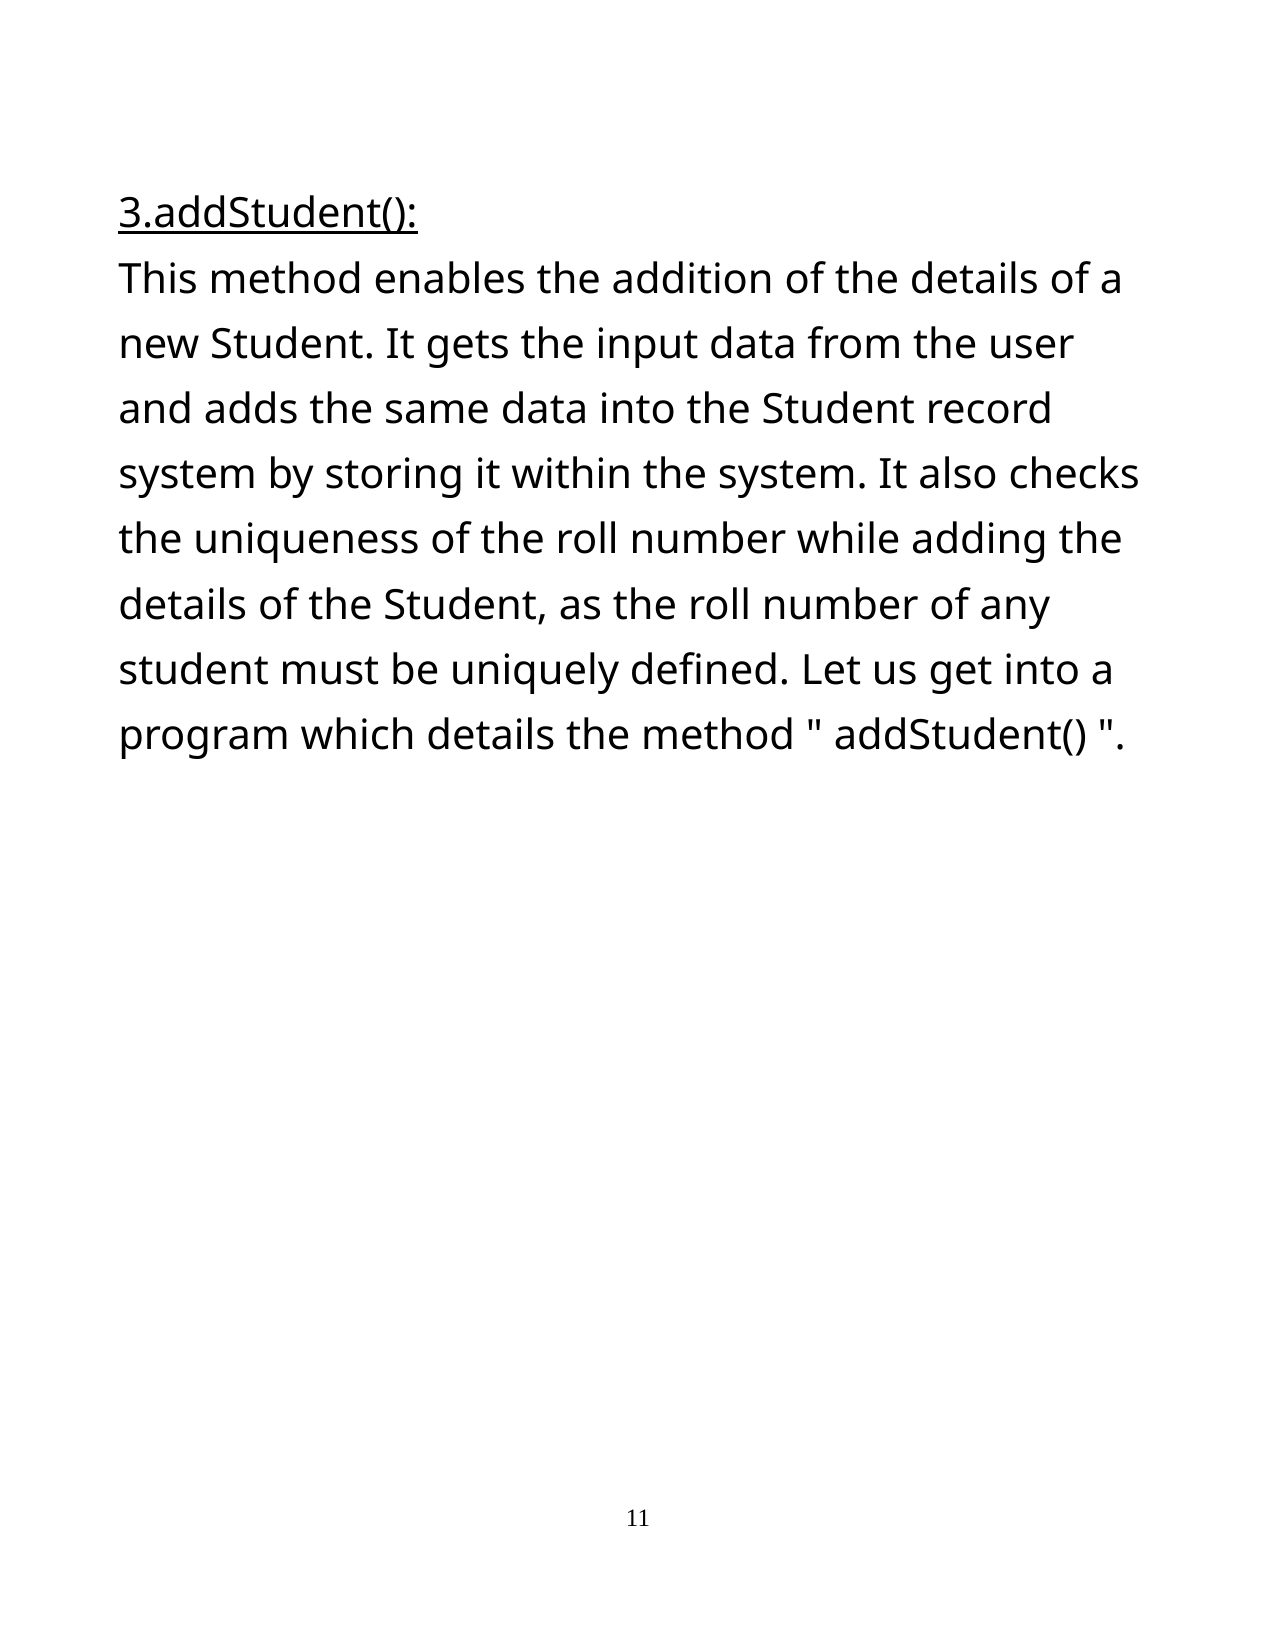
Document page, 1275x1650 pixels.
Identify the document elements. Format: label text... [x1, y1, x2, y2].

text This method enables the addition of the details of a new Student. It gets the input data from the user and adds the same data into the Student record system by storing it within the system. It also checks the uniqueness of the roll number while adding the details of the Student, as the roll number of any student must be uniquely defined. Let us get into a program which details the method " addStudent() ". [118, 248, 1157, 762]
subtitle 3.addStudent(): [118, 183, 1157, 240]
